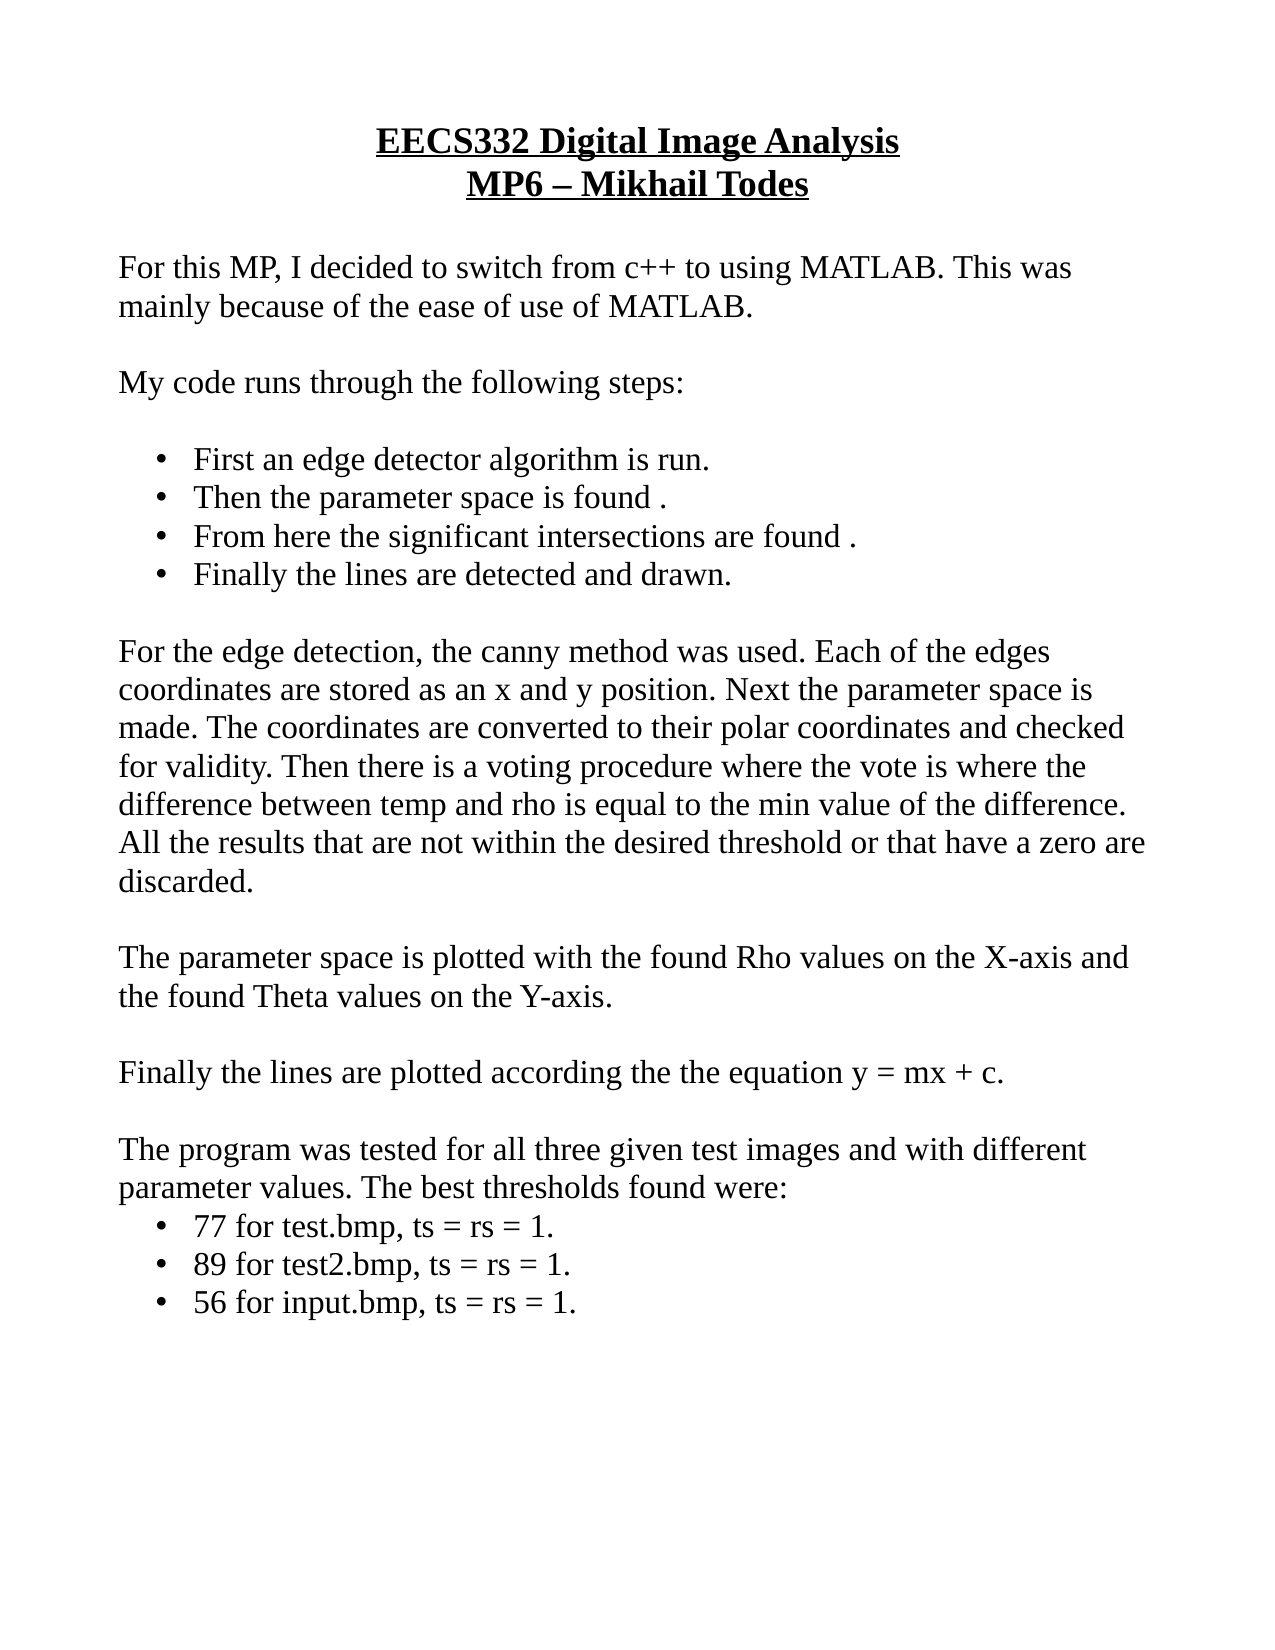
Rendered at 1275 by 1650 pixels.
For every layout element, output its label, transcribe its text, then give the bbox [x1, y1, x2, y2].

text The parameter space is plotted with the found Rho values on the X-axis and the found Theta values on the Y-axis. [118, 937, 1157, 1014]
text EECS332 Digital Image Analysis [118, 118, 1157, 161]
list 56 for input.bmp, ts = rs = 1. [156, 1282, 1157, 1321]
list Finally the lines are detected and drawn. [156, 554, 1157, 592]
list 89 for test2.bmp, ts = rs = 1. [156, 1244, 1157, 1282]
text For this MP, I decided to switch from c++ to using MATLAB. This was mainly because of the ease of use of MATLAB. [118, 247, 1157, 324]
text Finally the lines are plotted according the the equation y = mx + c. [118, 1052, 1157, 1091]
list 77 for test.bmp, ts = rs = 1. [156, 1206, 1157, 1244]
list From here the significant intersections are found . [156, 516, 1157, 554]
text The program was tested for all three given test images and with different parameter values. The best thresholds found were: [118, 1129, 1157, 1206]
text For the edge detection, the canny method was used. Each of the edges coordinates are stored as an x and y position. Next the parameter space is made. The coordinates are converted to their polar coordinates and checked for validity. Then there is a voting procedure where the vote is where the difference between temp and rho is equal to the min value of the difference. All the results that are not within the desired threshold or that have a zero are discarded. [118, 631, 1157, 899]
list Then the parameter space is found . [156, 477, 1157, 516]
list First an edge detector algorithm is run. [156, 439, 1157, 477]
text MP6 – Mikhail Todes [118, 161, 1157, 204]
text My code runs through the following steps: [118, 362, 1157, 401]
